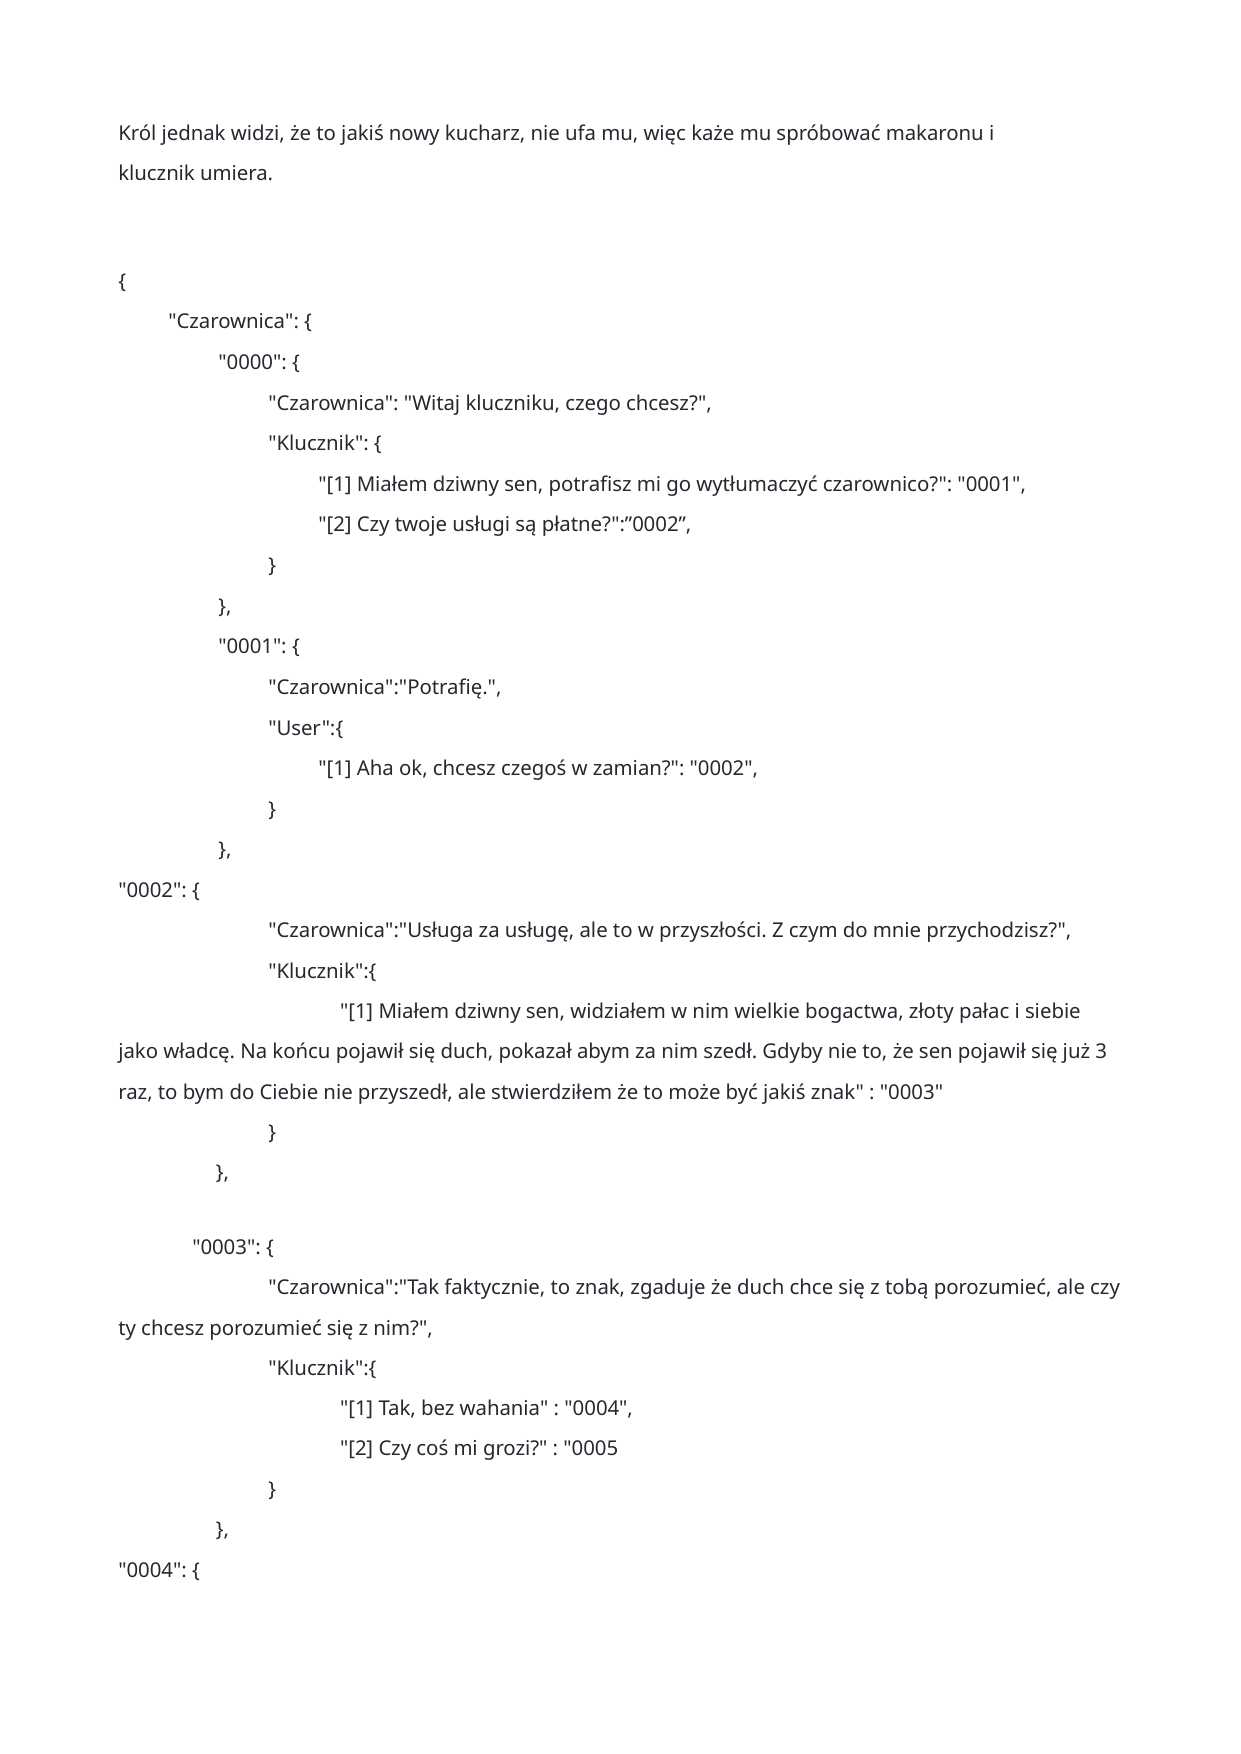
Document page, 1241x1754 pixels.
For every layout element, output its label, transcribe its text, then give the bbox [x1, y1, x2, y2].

text "Klucznik":{ [118, 1353, 1122, 1381]
text "Klucznik":{ [118, 956, 1122, 984]
text }, [118, 591, 1122, 619]
text }, [118, 1158, 1122, 1186]
text klucznik umiera. [118, 158, 1122, 186]
text "[1] Aha ok, chcesz czegoś w zamian?": "0002", [118, 754, 1122, 782]
text "0001": { [118, 632, 1122, 660]
text "Czarownica":"Usługa za usługę, ale to w przyszłości. Z czym do mnie przychodzisz?", [118, 916, 1122, 944]
text "[2] Czy twoje usługi są płatne?":”0002”, [118, 510, 1122, 538]
text "[1] Miałem dziwny sen, potrafisz mi go wytłumaczyć czarownico?": "0001", [118, 469, 1122, 497]
text "[1] Miałem dziwny sen, widziałem w nim wielkie bogactwa, złoty pałac i siebie jako władcę. Na końcu pojawił się duch, pokazał abym za nim szedł. Gdyby nie to, że sen pojawił się już 3 raz, to bym do Ciebie nie przyszedł, ale stwierdziłem że to może być jakiś znak" : "0003" [118, 997, 1122, 1105]
text "Czarownica": "Witaj kluczniku, czego chcesz?", [118, 388, 1122, 416]
text } [118, 551, 1122, 579]
text "Czarownica":"Potrafię.", [118, 673, 1122, 701]
text "[1] Tak, bez wahania" : "0004", [118, 1394, 1122, 1422]
text }, [118, 835, 1122, 863]
text "0004": { [118, 1555, 1122, 1583]
text "0002": { [118, 876, 1122, 903]
text Król jednak widzi, że to jakiś nowy kucharz, nie ufa mu, więc każe mu spróbować makaronu i [118, 118, 1122, 146]
text "Czarownica":"Tak faktycznie, to znak, zgaduje że duch chce się z tobą porozumieć, ale czy ty chcesz porozumieć się z nim?", [118, 1273, 1122, 1341]
text }, [118, 1515, 1122, 1543]
text "[2] Czy coś mi grozi?" : "0005 [118, 1434, 1122, 1462]
text } [118, 1117, 1122, 1145]
text } [118, 794, 1122, 822]
text } [118, 1474, 1122, 1502]
text "0000": { [118, 348, 1122, 376]
text "Klucznik": { [118, 429, 1122, 457]
text { [118, 267, 1122, 294]
text "User":{ [118, 713, 1122, 741]
text "0003": { [118, 1233, 1122, 1260]
text "Czarownica": { [118, 307, 1122, 335]
